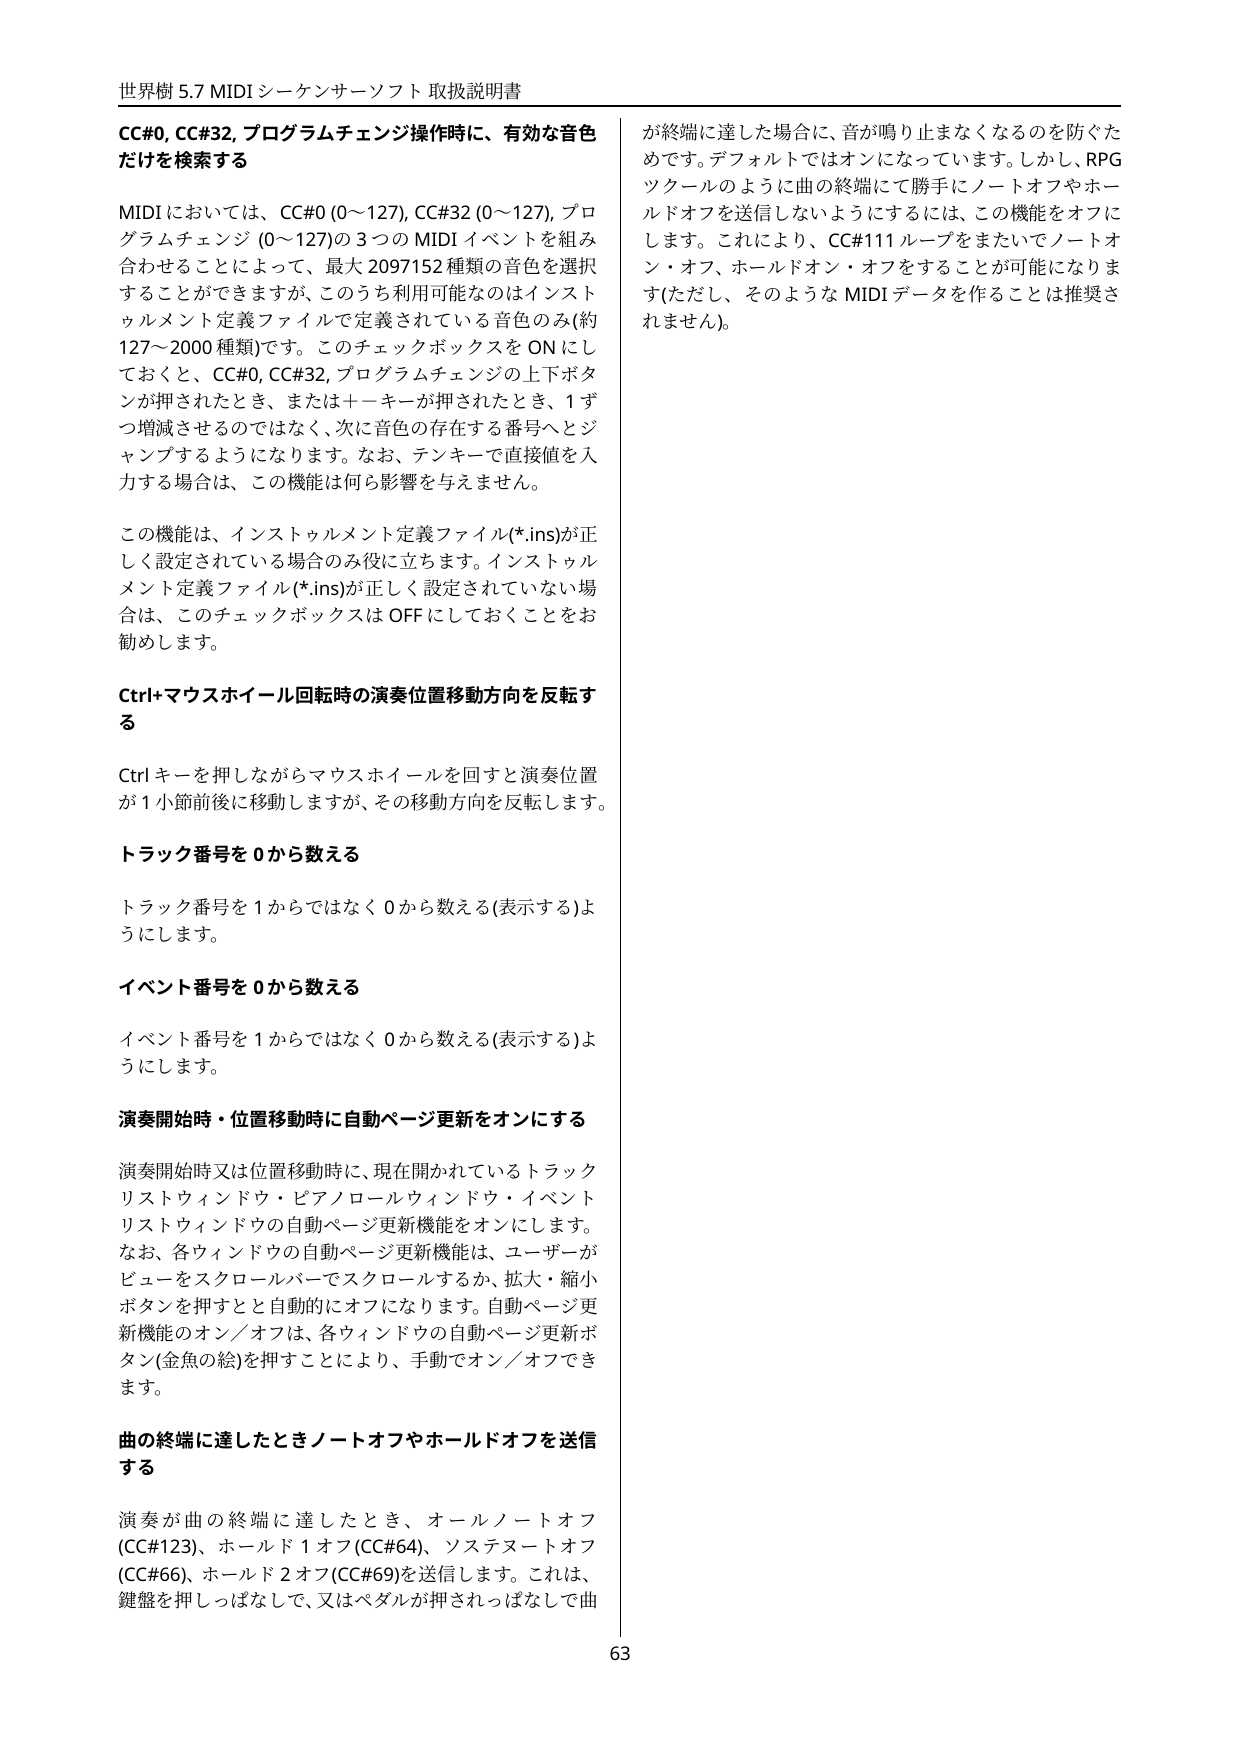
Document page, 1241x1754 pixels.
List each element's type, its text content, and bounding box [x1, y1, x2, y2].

text MIDIにおいては、CC#0 (0～127), CC#32 (0～127), プログラムチェンジ (0～127)の3つのMIDIイベントを組み合わせることによって、最大2097152種類の音色を選択することができますが、このうち利用可能なのはインストゥルメント定義ファイルで定義されている音色のみ(約127～2000種類)です。このチェックボックスをONにしておくと、CC#0, CC#32, プログラムチェンジの上下ボタンが押されたとき、または＋－キーが押されたとき、1ずつ増減させるのではなく、次に音色の存在する番号へとジャンプするようになります。なお、テンキーで直接値を入力する場合は、この機能は何ら影響を与えません。 [118, 198, 598, 495]
text イベント番号を1からではなく0から数える(表示する)ようにします。 [118, 1025, 598, 1079]
text イベント番号を0から数える [118, 972, 598, 999]
text CC#0, CC#32, プログラムチェンジ操作時に、有効な音色だけを検索する [118, 118, 598, 172]
text Ctrlキーを押しながらマウスホイールを回すと演奏位置が1小節前後に移動しますが、その移動方向を反転します。 [118, 761, 598, 814]
text 演奏が曲の終端に達したとき、オールノートオフ(CC#123)、ホールド1オフ(CC#64)、ソステヌートオフ(CC#66)、ホールド2オフ(CC#69)を送信します。これは、鍵盤を押しっぱなしで、又はペダルが押されっぱなしで曲が終端に達した場合に、音が鳴り止まなくなるのを防ぐためです。デフォルトではオンになっています。しかし、RPGツクールのように曲の終端にて勝手にノートオフやホールドオフを送信しないようにするには、この機能をオフにします。これにより、CC#111ループをまたいでノートオン・オフ、ホールドオン・オフをすることが可能になります(ただし、そのようなMIDIデータを作ることは推奨されません)。 [642, 118, 1122, 334]
text トラック番号を1からではなく0から数える(表示する)ようにします。 [118, 893, 598, 947]
text この機能は、インストゥルメント定義ファイル(*.ins)が正しく設定されている場合のみ役に立ちます。インストゥルメント定義ファイル(*.ins)が正しく設定されていない場合は、このチェックボックスはOFFにしておくことをお勧めします。 [118, 520, 598, 655]
text Ctrl+マウスホイール回転時の演奏位置移動方向を反転する [118, 681, 598, 735]
text トラック番号を0から数える [118, 840, 598, 867]
text 曲の終端に達したときノートオフやホールドオフを送信する [118, 1426, 598, 1480]
text 演奏開始時・位置移動時に自動ページ更新をオンにする [118, 1104, 598, 1132]
text 演奏が曲の終端に達したとき、オールノートオフ(CC#123)、ホールド1オフ(CC#64)、ソステヌートオフ(CC#66)、ホールド2オフ(CC#69)を送信します。これは、鍵盤を押しっぱなしで、又はペダルが押されっぱなしで曲が終端に達した場合に、音が鳴り止まなくなるのを防ぐためです。デフォルトではオンになっています。しかし、RPGツクールのように曲の終端にて勝手にノートオフやホールドオフを送信しないようにするには、この機能をオフにします。これにより、CC#111ループをまたいでノートオン・オフ、ホールドオン・オフをすることが可能になります(ただし、そのようなMIDIデータを作ることは推奨されません)。 [118, 1505, 598, 1613]
text 演奏開始時又は位置移動時に、現在開かれているトラックリストウィンドウ・ピアノロールウィンドウ・イベントリストウィンドウの自動ページ更新機能をオンにします。なお、各ウィンドウの自動ページ更新機能は、ユーザーがビューをスクロールバーでスクロールするか、拡大・縮小ボタンを押すとと自動的にオフになります。自動ページ更新機能のオン／オフは、各ウィンドウの自動ページ更新ボタン(金魚の絵)を押すことにより、手動でオン／オフできます。 [118, 1157, 598, 1400]
